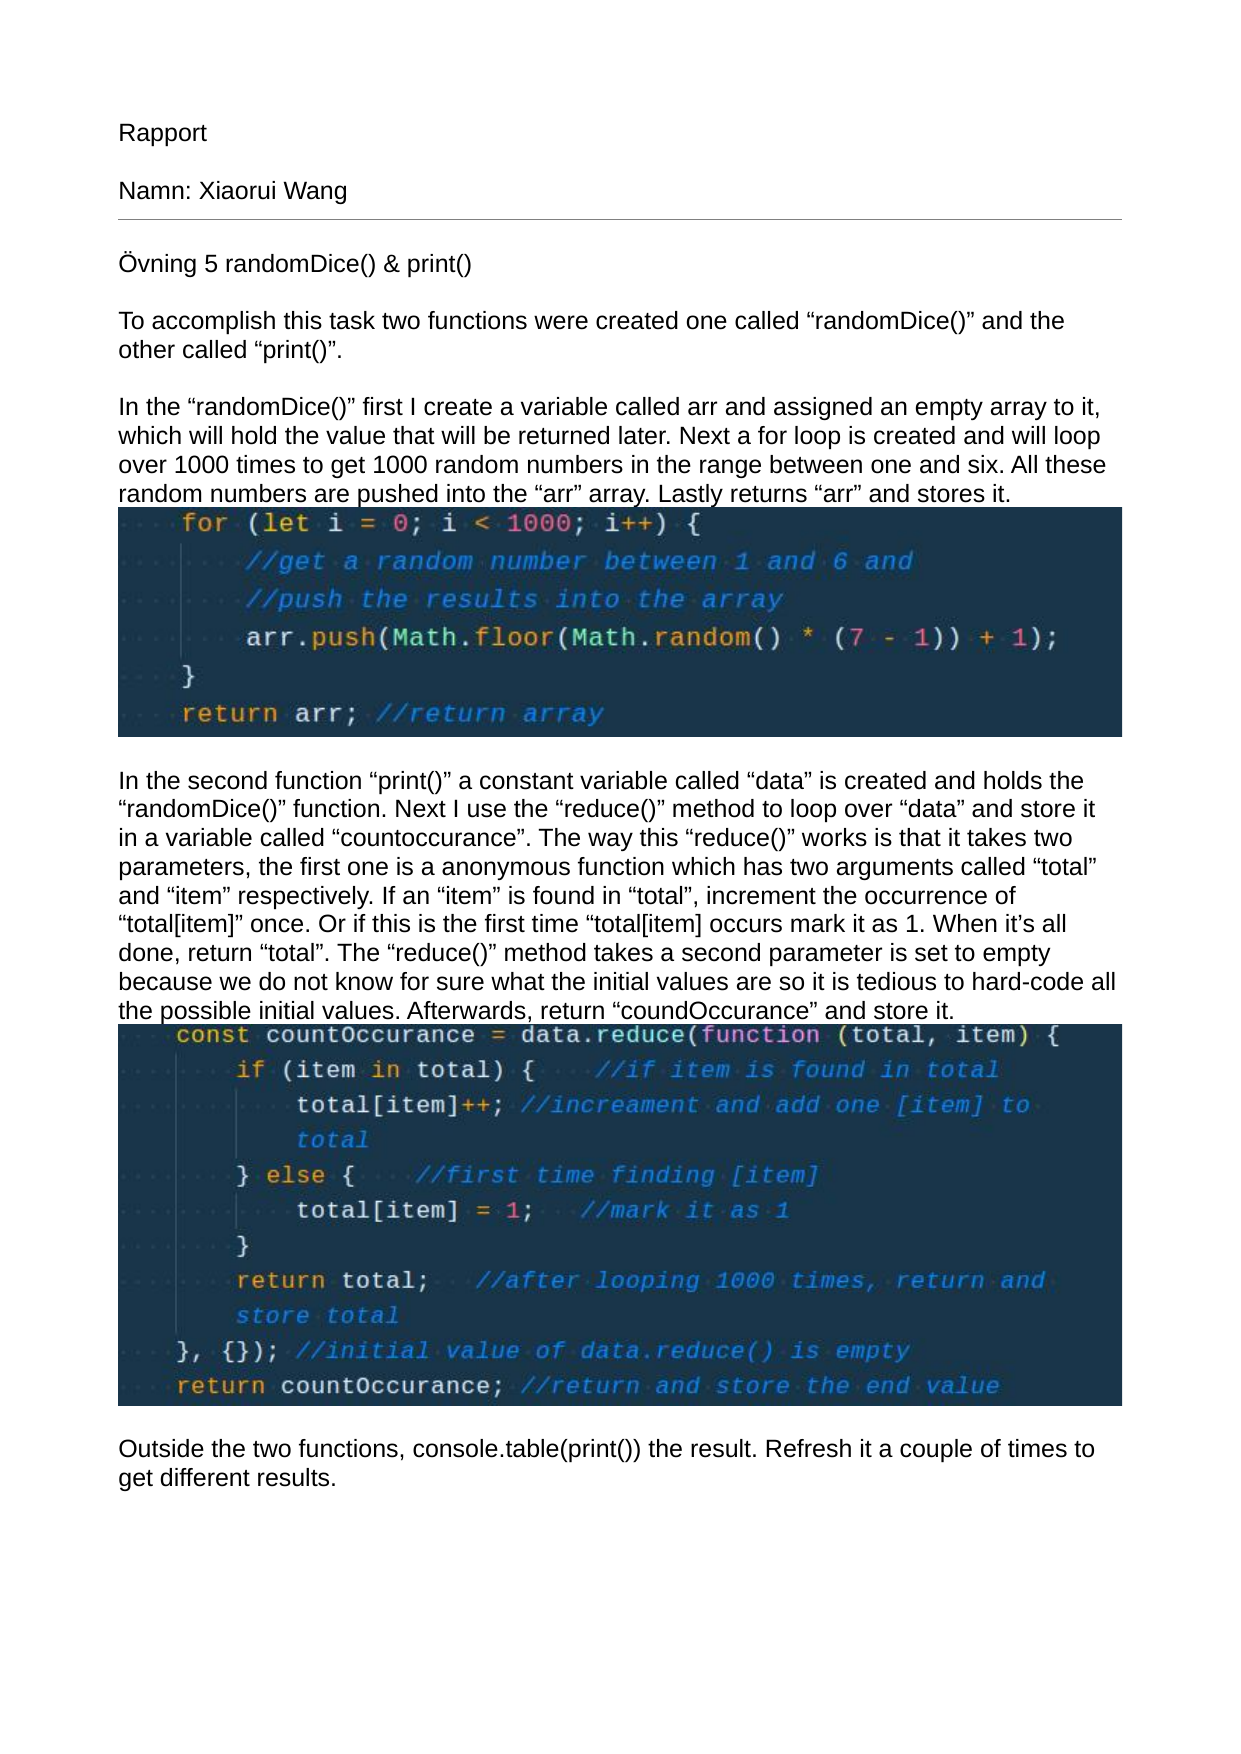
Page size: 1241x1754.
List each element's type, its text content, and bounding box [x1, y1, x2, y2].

picture [118, 1024, 1123, 1406]
text Övning 5 randomDice() & print() [118, 248, 1122, 277]
text In the second function “print()” a constant variable called “data” is created and holds the “randomDice()” function. Next I use the “reduce()” method to loop over “data” and store it in a variable called “countoccurance”. The way this “reduce()” works is that it takes two parameters, the first one is a anonymous function which has two arguments called “total” and “item” respectively. If an “item” is found in “total”, increment the occurrence of “total[item]” once. Or if this is the first time “total[item] occurs mark it as 1. When it’s all done, return “total”. The “reduce()” method takes a second parameter is set to empty because we do not know for sure what the initial values are so it is tedious to hard-code all the possible initial values. Afterwards, return “coundOccurance” and store it. [118, 766, 1122, 1024]
text Outside the two functions, console.table(print()) the result. Refresh it a couple of times to get different results. [118, 1434, 1122, 1492]
text Namn: Xiaorui Wang [118, 176, 1122, 204]
text Rapport [118, 118, 1122, 147]
text To accomplish this task two functions were created one called “randomDice()” and the other called “print()”. [118, 306, 1122, 363]
text In the “randomDice()” first I create a variable called arr and assigned an empty array to it, which will hold the value that will be returned later. Next a for loop is created and will loop over 1000 times to get 1000 random numbers in the range between one and six. All these random numbers are pushed into the “arr” array. Lastly returns “arr” and stores it. [118, 392, 1122, 507]
picture [118, 507, 1123, 737]
